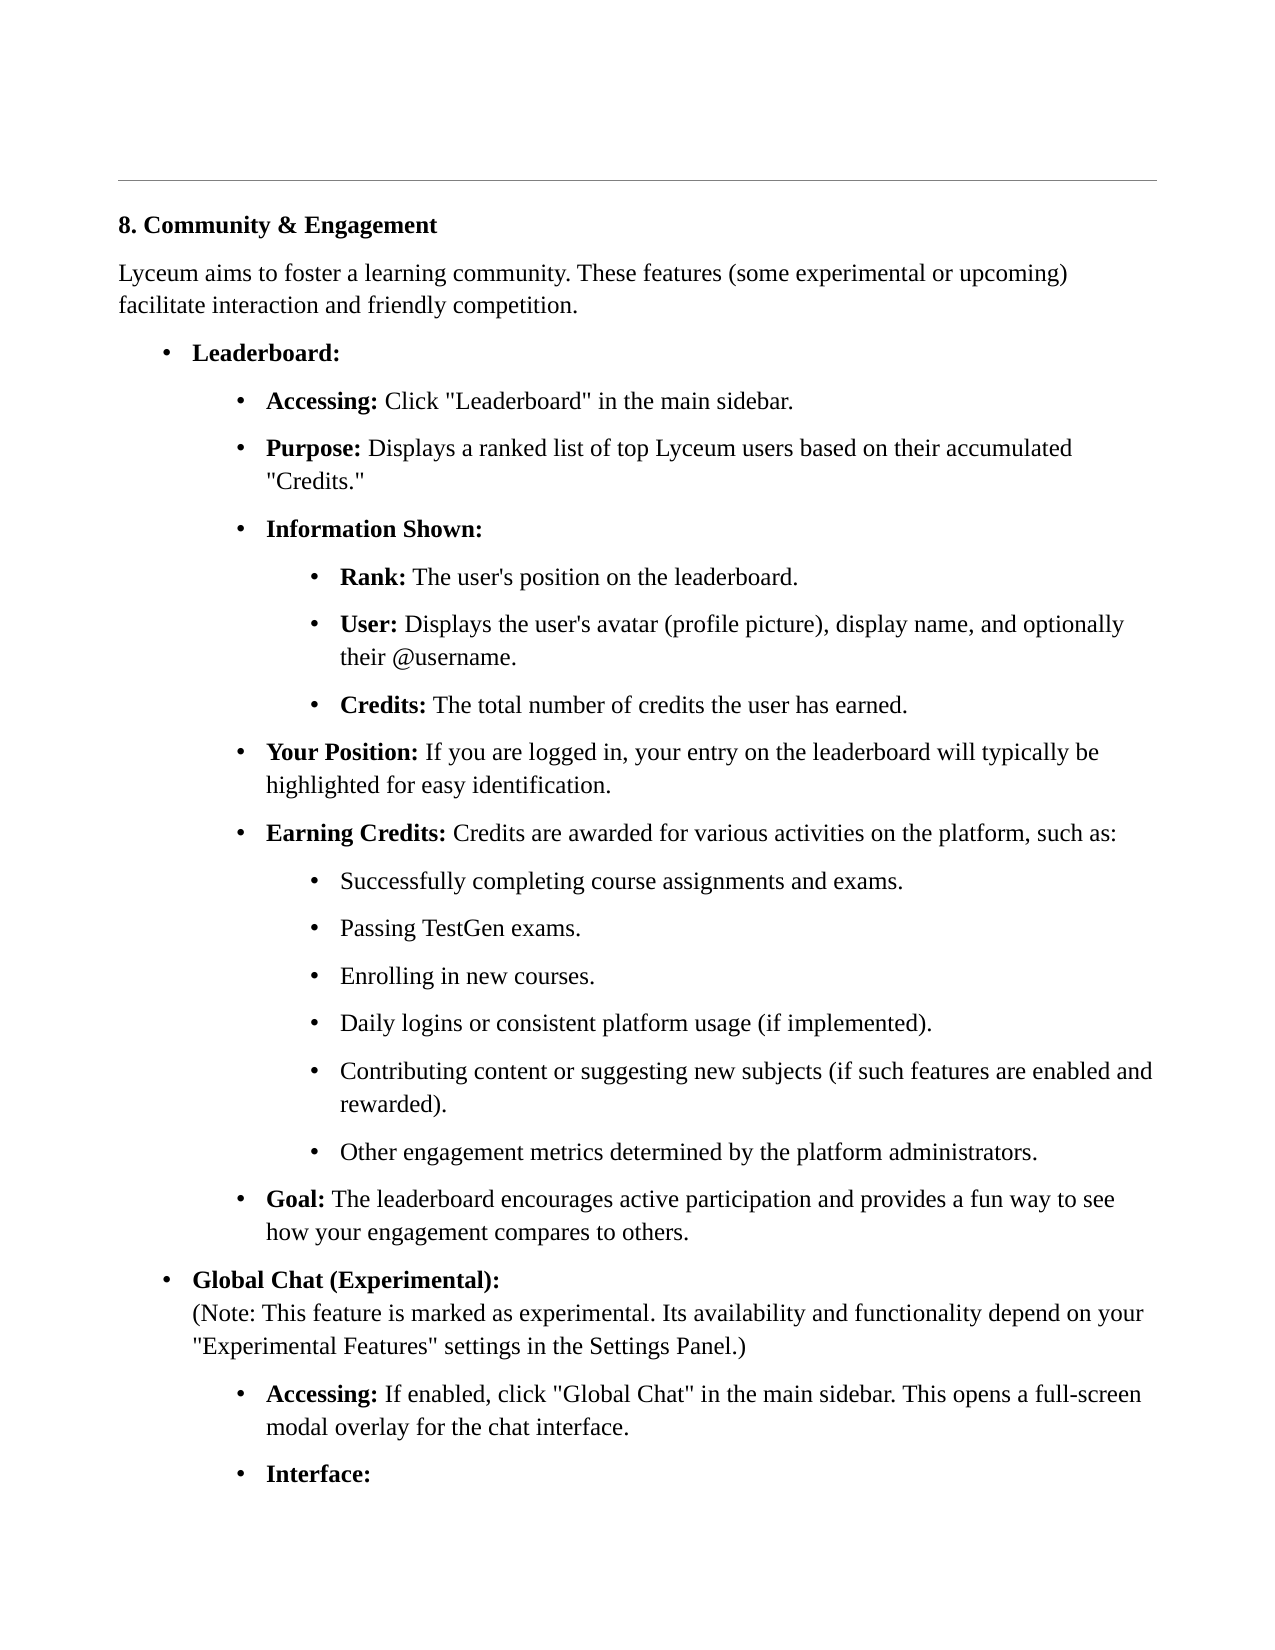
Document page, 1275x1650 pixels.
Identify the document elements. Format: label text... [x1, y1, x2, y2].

list Other engagement metrics determined by the platform administrators. [310, 1137, 1157, 1166]
list Your Position: If you are logged in, your entry on the leaderboard will typically be highlighted for easy identification. [236, 737, 1157, 799]
list Credits: The total number of credits the user has earned. [310, 690, 1157, 719]
list Daily logins or consistent platform usage (if implemented). [310, 1008, 1157, 1037]
list Contributing content or suggesting new subjects (if such features are enabled and rewarded). [310, 1056, 1157, 1118]
list Accessing: If enabled, click "Global Chat" in the main sidebar. This opens a full-screen modal overlay for the chat interface. [236, 1379, 1157, 1440]
list Information Shown: [236, 514, 1157, 543]
list User: Displays the user's avatar (profile picture), display name, and optionally their @username. [310, 609, 1157, 671]
list Enrolling in new courses. [310, 961, 1157, 990]
list Rank: The user's position on the leaderboard. [310, 562, 1157, 590]
text Lyceum aims to foster a learning community. These features (some experimental or upcoming) facilitate interaction and friendly competition. [118, 258, 1157, 319]
list Accessing: Click "Leaderboard" in the main sidebar. [236, 386, 1157, 414]
list Purpose: Displays a ranked list of top Lyceum users based on their accumulated "Credits." [236, 433, 1157, 495]
list Global Chat (Experimental): (Note: This feature is marked as experimental. Its availability and functionality depend on your "Experimental Features" settings in the Settings Panel.) [162, 1265, 1157, 1360]
list Goal: The leaderboard encourages active participation and provides a fun way to see how your engagement compares to others. [236, 1184, 1157, 1246]
list Interface: [236, 1459, 1157, 1488]
text 8. Community & Engagement [118, 210, 1157, 239]
list Passing TestGen exams. [310, 913, 1157, 942]
list Earning Credits: Credits are awarded for various activities on the platform, such as: [236, 818, 1157, 847]
list Leaderboard: [162, 338, 1157, 367]
list Successfully completing course assignments and exams. [310, 866, 1157, 894]
